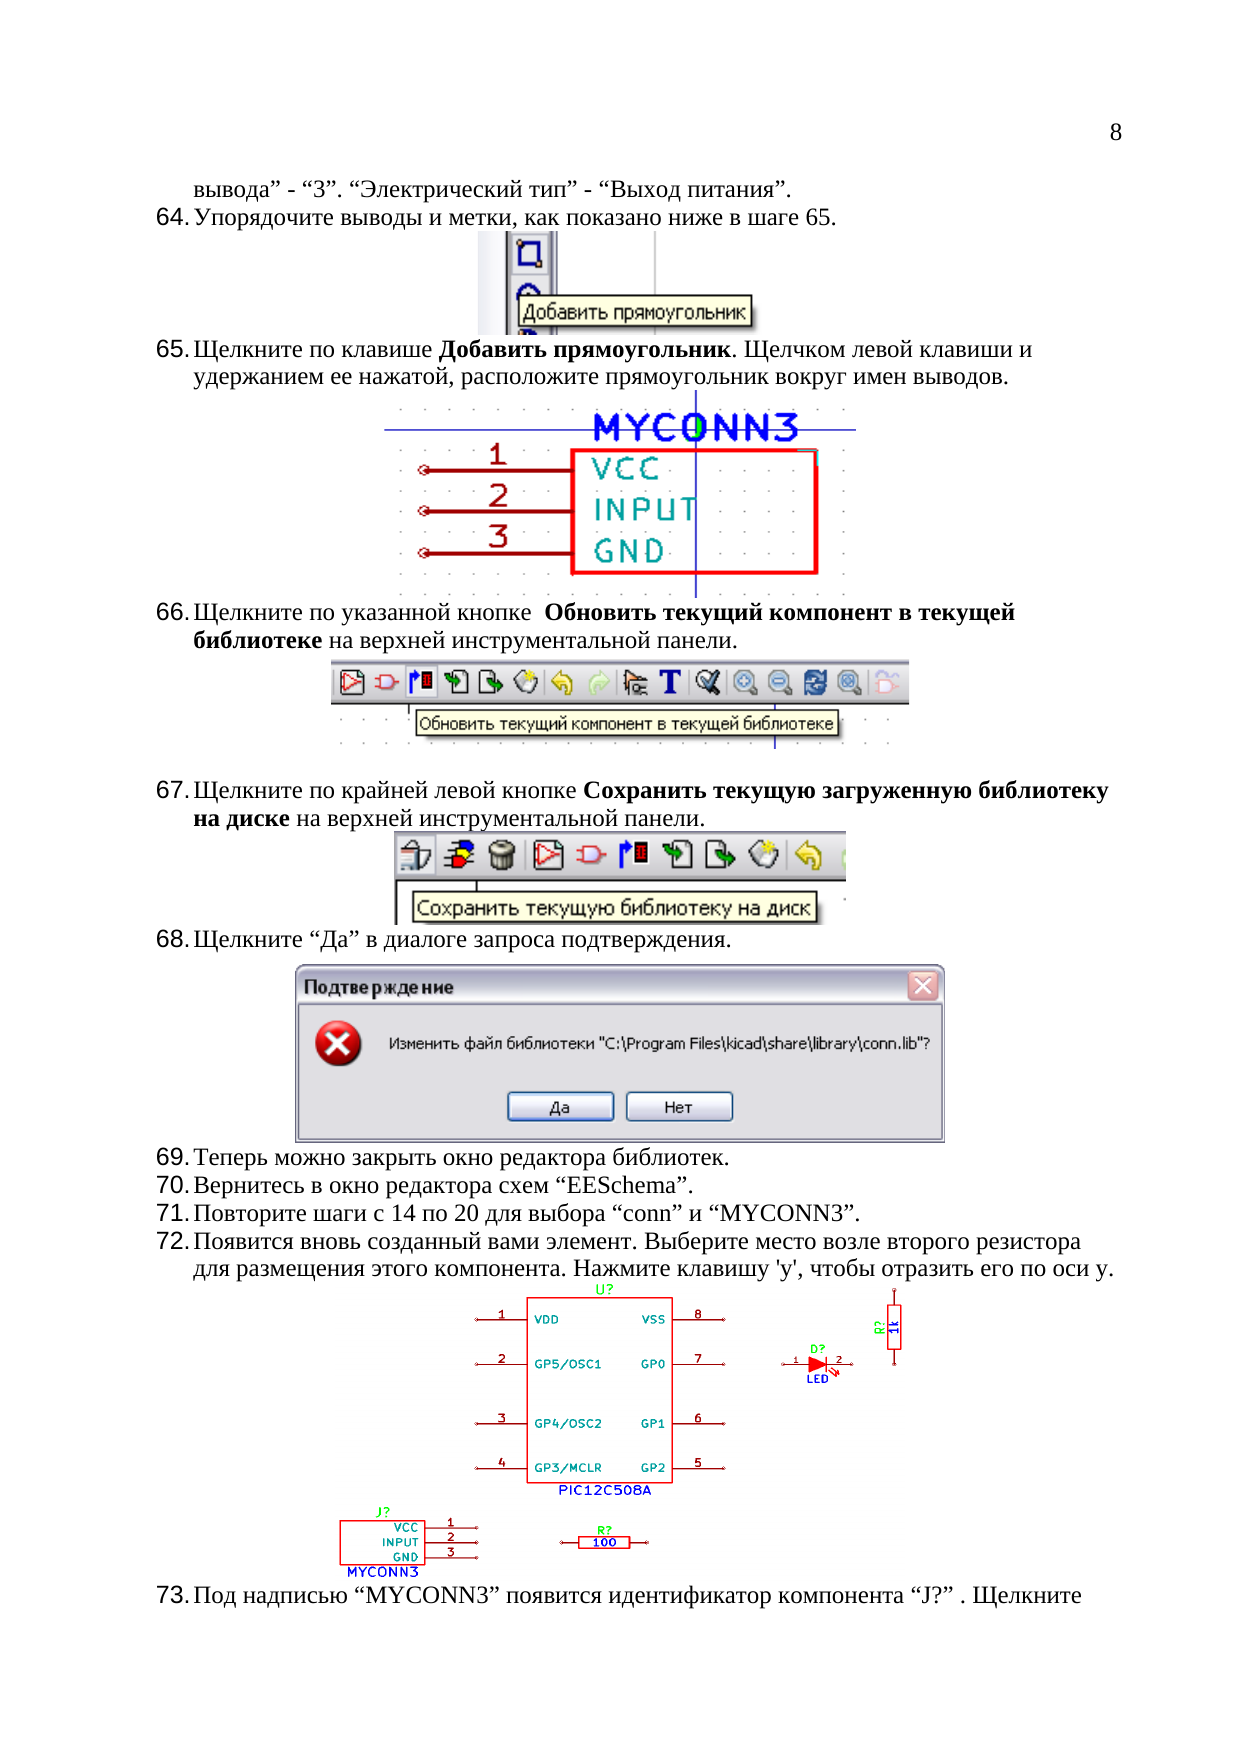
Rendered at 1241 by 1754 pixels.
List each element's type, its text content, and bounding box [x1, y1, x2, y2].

list Появится вновь созданный вами элемент. Выберите место возле второго резистора для размещения этого компонента. Нажмите клавишу 'y', чтобы отразить его по оси y. [156, 1226, 1122, 1282]
picture [331, 659, 910, 749]
list Щелкните по указанной кнопке Обновить текущий компонент в текущей библиотеке на верхней инструментальной панели. [156, 390, 1122, 653]
list Щелкните по клавише Добавить прямоугольник. Щелчком левой клавиши и удержанием ее нажатой, расположите прямоугольник вокруг имен выводов. [156, 231, 1122, 390]
picture [394, 831, 846, 925]
list Под надписью “MYCONN3” появится идентификатор компонента “J?” . Щелкните [156, 1282, 1122, 1609]
list вывода” - “3”. “Электрический тип” - “Выход питания”. [156, 175, 1122, 203]
list Упорядочите выводы и метки, как показано ниже в шаге 65. [156, 203, 1122, 231]
list Повторите шаги с 14 по 20 для выбора “conn” и “MYCONN3”. [156, 1198, 1122, 1226]
list Теперь можно закрыть окно редактора библиотек. [156, 965, 1122, 1170]
list Щелкните по крайней левой кнопке Cохранить текущую загруженную библиотеку на диске на верхней инструментальной панели. [156, 776, 1122, 832]
list Вернитесь в окно редактора схем “EESchema”. [156, 1170, 1122, 1198]
picture [295, 964, 945, 1143]
picture [384, 390, 856, 598]
picture [335, 1282, 905, 1581]
picture [477, 231, 763, 335]
list Щелкните “Да” в диалоге запроса подтверждения. [156, 832, 1122, 953]
